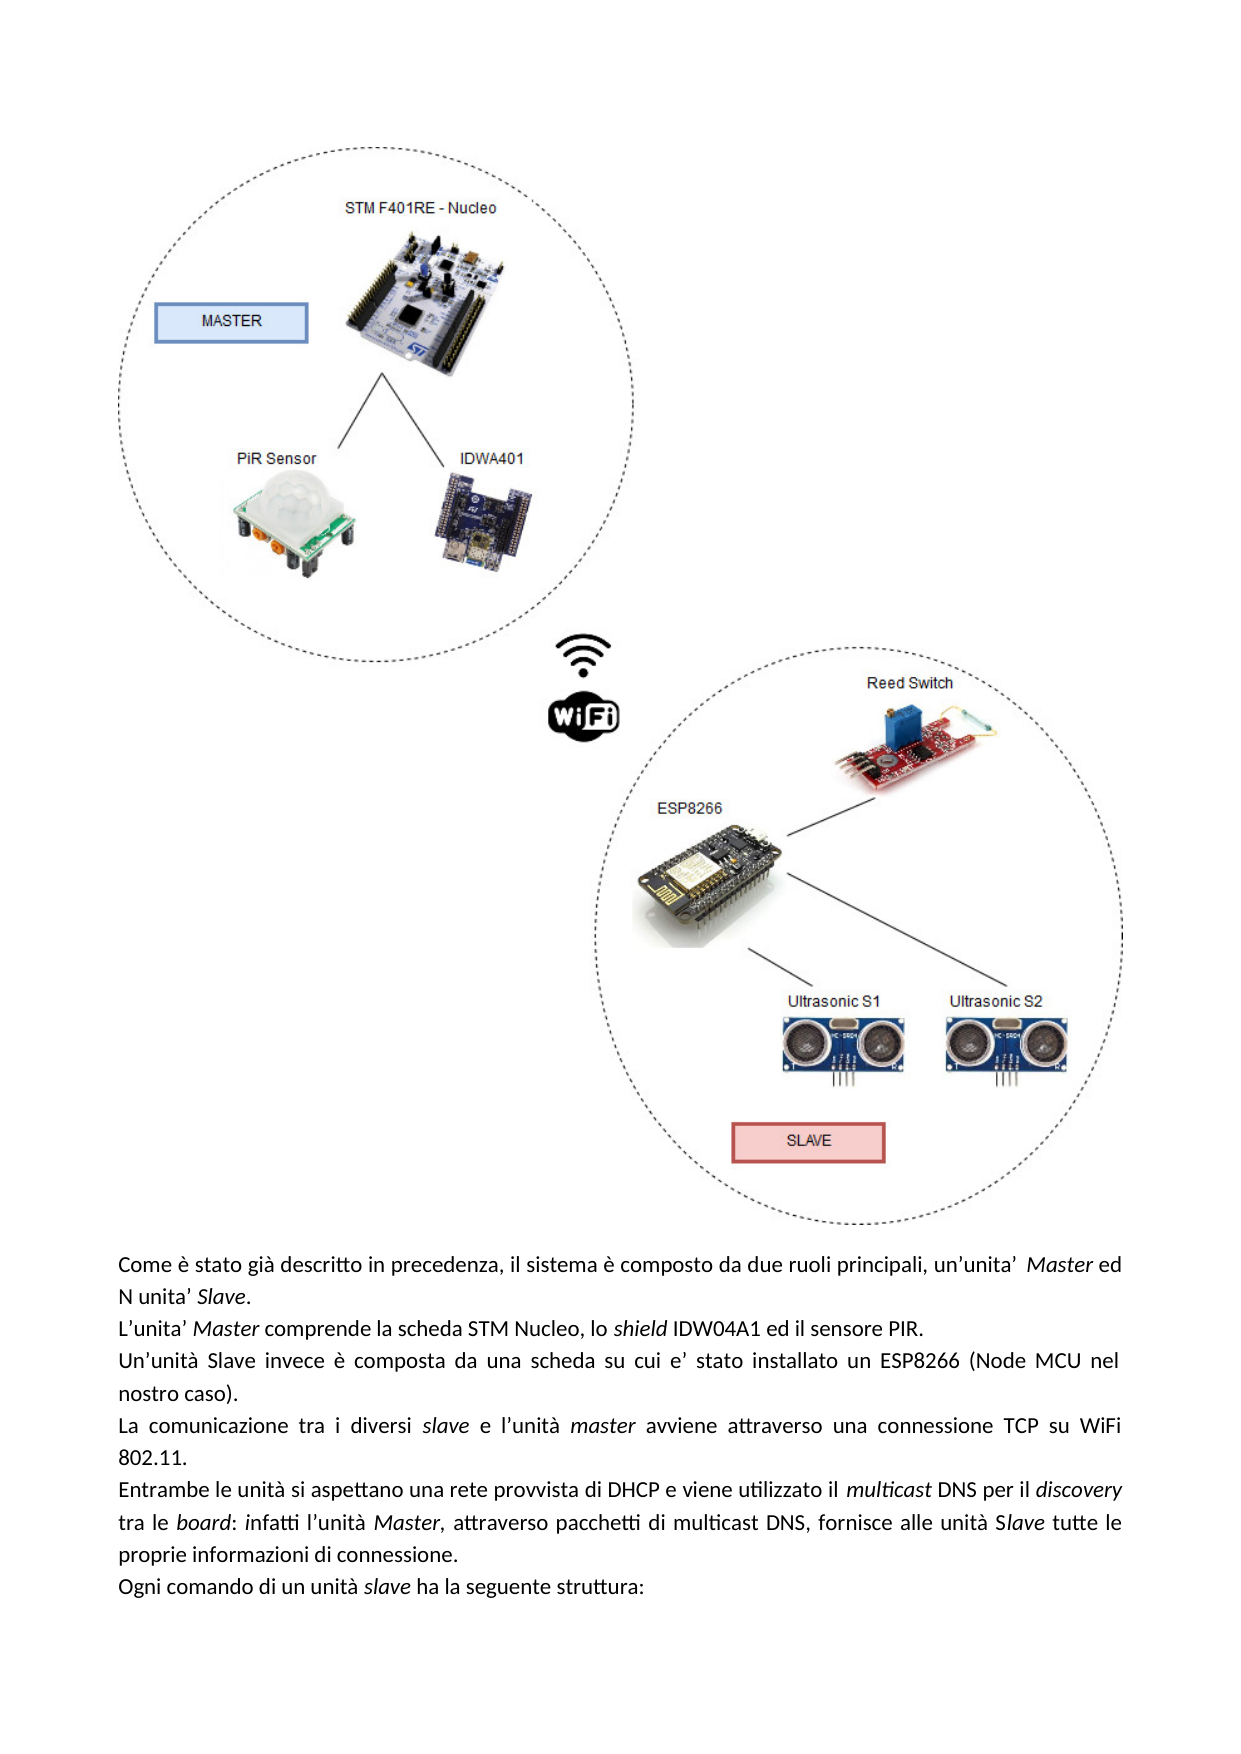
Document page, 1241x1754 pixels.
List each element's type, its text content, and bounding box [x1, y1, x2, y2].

text Come è stato già descritto in precedenza, il sistema è composto da due ruoli principali, un’unita’ Master ed N unita’ Slave. [118, 1250, 1122, 1310]
text Ogni comando di un unità slave ha la seguente struttura: [118, 1572, 1122, 1600]
text La comunicazione tra i diversi slave e l’unità master avviene attraverso una connessione TCP su WiFi 802.11. [118, 1411, 1122, 1471]
text Un’unità Slave invece è composta da una scheda su cui e’ stato installato un ESP8266 (Node MCU nel nostro caso). [118, 1347, 1122, 1407]
text L’unita’ Master comprende la scheda STM Nucleo, lo shield IDW04A1 ed il sensore PIR. [118, 1314, 1122, 1342]
text Entrambe le unità si aspettano una rete provvista di DHCP e viene utilizzato il multicast DNS per il discovery tra le board: infatti l’unità Master, attraverso pacchetti di multicast DNS, fornisce alle unità Slave tutte le proprie informazioni di connessione. [118, 1475, 1122, 1568]
picture [118, 147, 1123, 1225]
